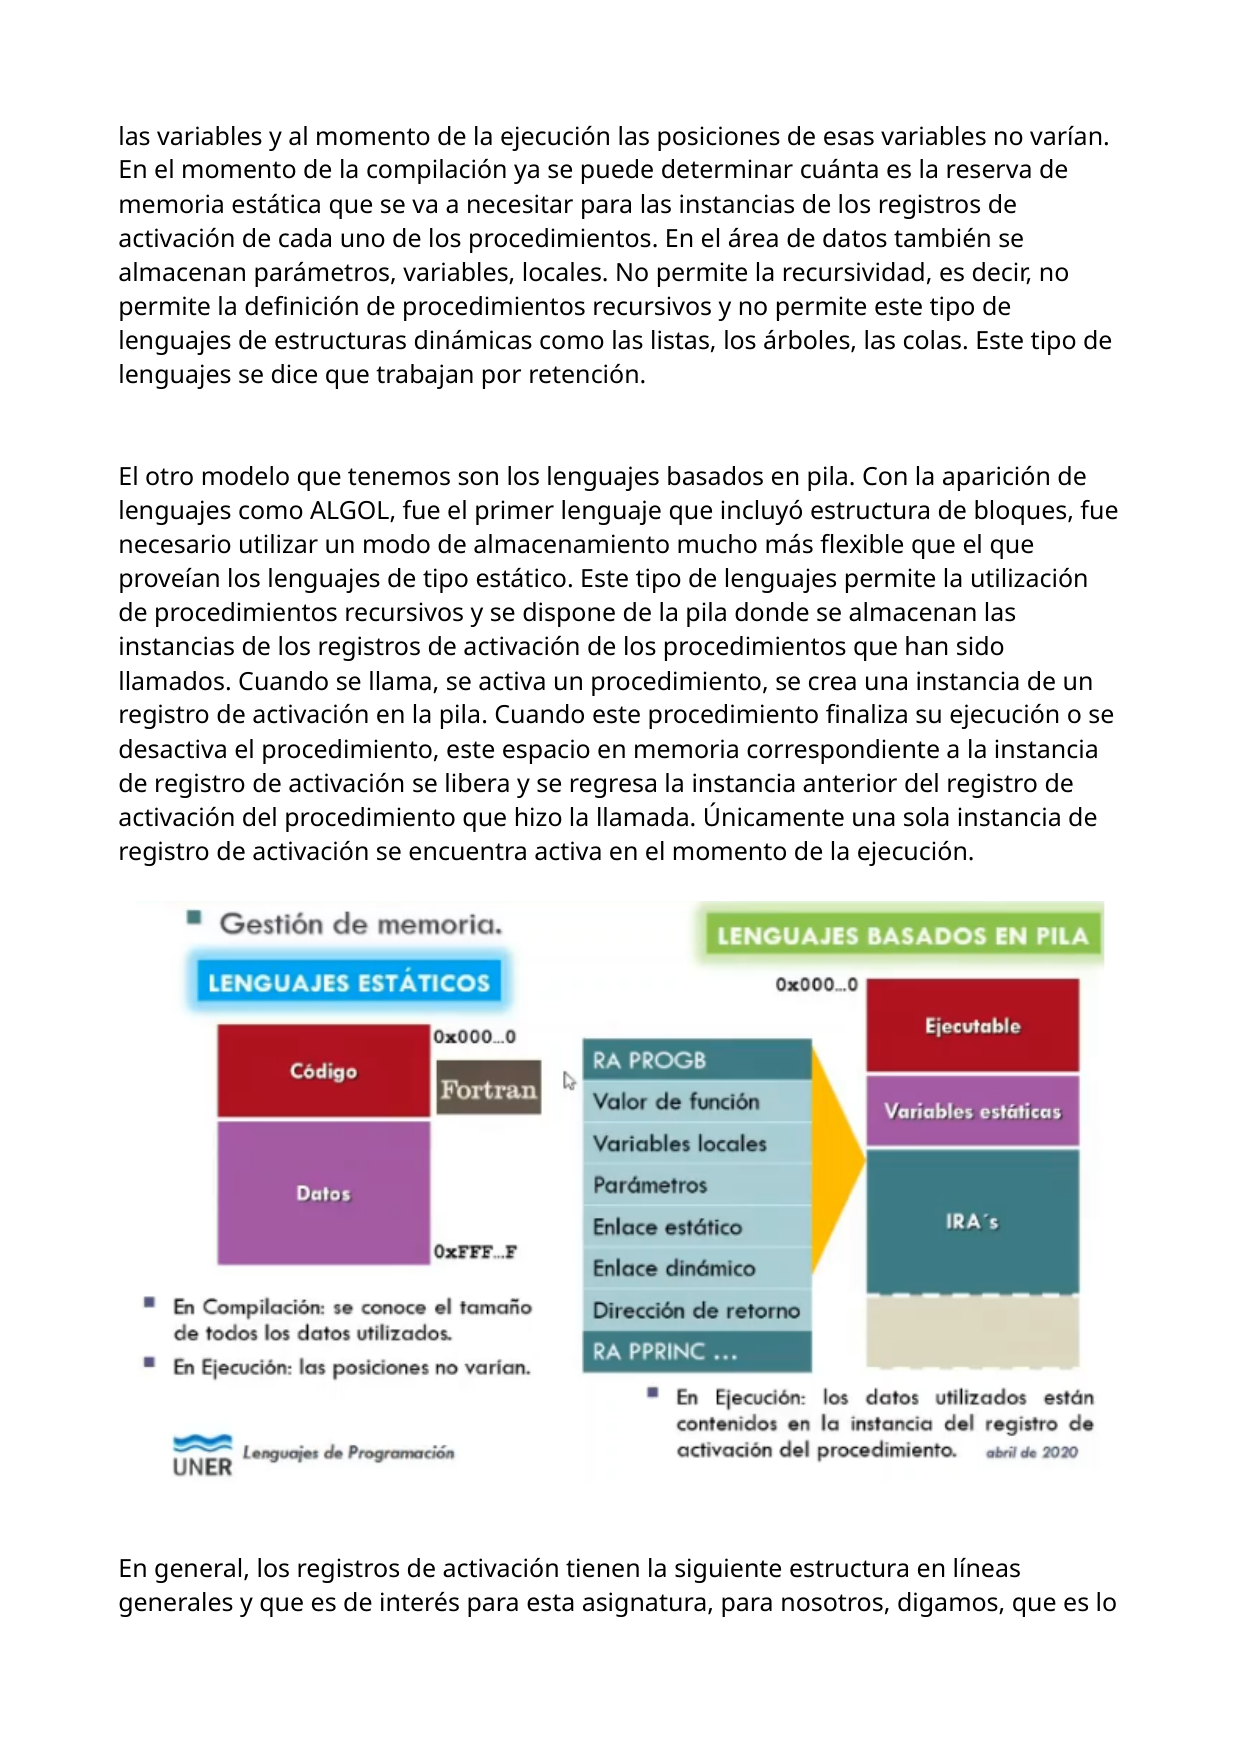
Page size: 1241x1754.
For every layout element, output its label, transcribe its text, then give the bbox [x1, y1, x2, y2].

text las variables y al momento de la ejecución las posiciones de esas variables no varían. En el momento de la compilación ya se puede determinar cuánta es la reserva de memoria estática que se va a necesitar para las instancias de los registros de activación de cada uno de los procedimientos. En el área de datos también se almacenan parámetros, variables, locales. No permite la recursividad, es decir, no permite la definición de procedimientos recursivos y no permite este tipo de lenguajes de estructuras dinámicas como las listas, los árboles, las colas. Este tipo de lenguajes se dice que trabajan por retención. [118, 118, 1122, 391]
text En general, los registros de activación tienen la siguiente estructura en líneas generales y que es de interés para esta asignatura, para nosotros, digamos, que es lo [118, 1551, 1122, 1619]
picture [135, 901, 1105, 1483]
text El otro modelo que tenemos son los lenguajes basados en pila. Con la aparición de lenguajes como ALGOL, fue el primer lenguaje que incluyó estructura de bloques, fue necesario utilizar un modo de almacenamiento mucho más flexible que el que proveían los lenguajes de tipo estático. Este tipo de lenguajes permite la utilización de procedimientos recursivos y se dispone de la pila donde se almacenan las instancias de los registros de activación de los procedimientos que han sido llamados. Cuando se llama, se activa un procedimiento, se crea una instancia de un registro de activación en la pila. Cuando este procedimiento finaliza su ejecución o se desactiva el procedimiento, este espacio en memoria correspondiente a la instancia de registro de activación se libera y se regresa la instancia anterior del registro de activación del procedimiento que hizo la llamada. Únicamente una sola instancia de registro de activación se encuentra activa en el momento de la ejecución. [118, 459, 1122, 867]
